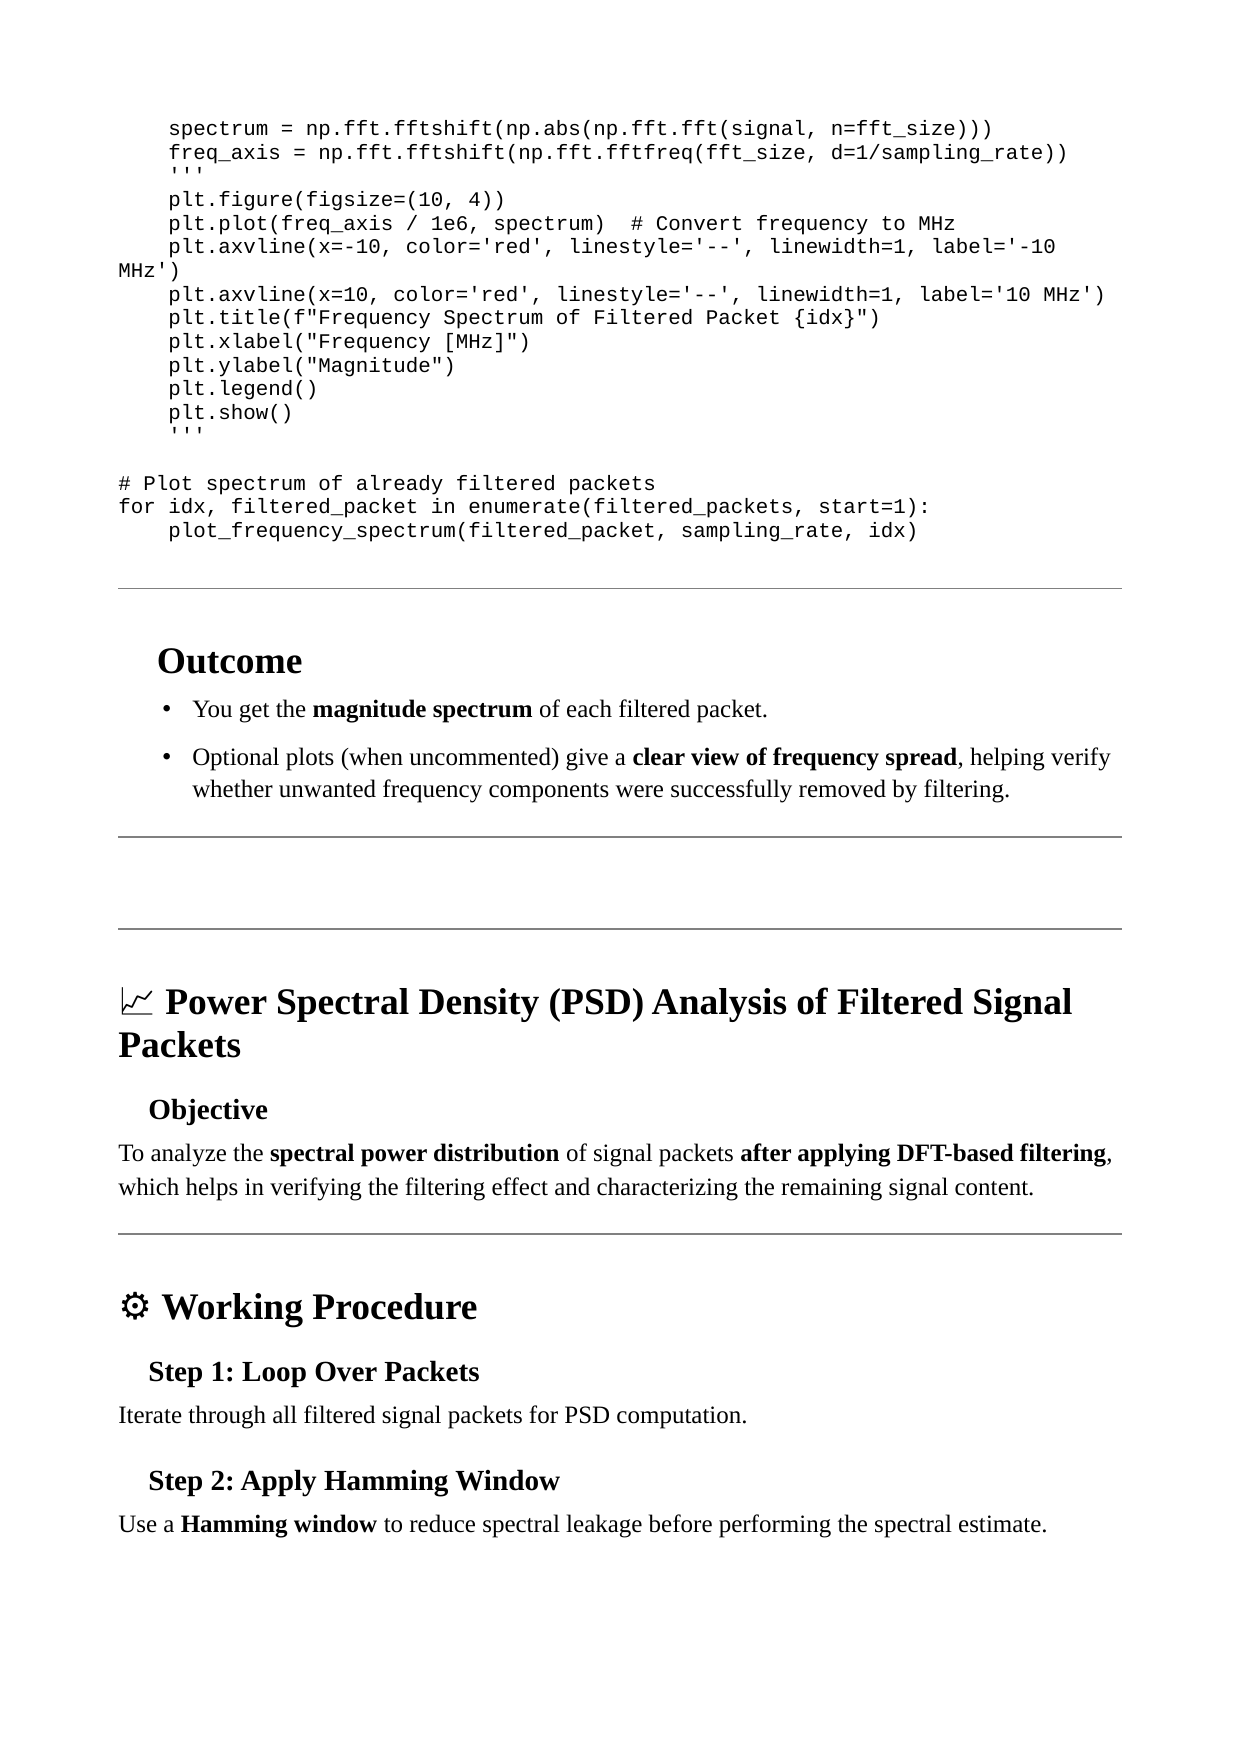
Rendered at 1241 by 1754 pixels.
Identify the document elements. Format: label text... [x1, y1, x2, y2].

subtitle ✅ Outcome [118, 638, 1122, 681]
text plt.plot(freq_axis / 1e6, spectrum) # Convert frequency to MHz [118, 213, 1122, 236]
text for idx, filtered_packet in enumerate(filtered_packets, start=1): [118, 496, 1122, 520]
text freq_axis = np.fft.fftshift(np.fft.fftfreq(fft_size, d=1/sampling_rate)) [118, 142, 1122, 165]
text plt.legend() [118, 378, 1122, 402]
text plot_frequency_spectrum(filtered_packet, sampling_rate, idx) [118, 520, 1122, 544]
text plt.axvline(x=10, color='red', linestyle='--', linewidth=1, label='10 MHz') [118, 284, 1122, 307]
list Optional plots (when uncommented) give a clear view of frequency spread, helping verify whether unwanted frequency components were successfully removed by filtering. [162, 742, 1122, 803]
text plt.show() [118, 402, 1122, 426]
text # Plot spectrum of already filtered packets [118, 473, 1122, 496]
subtitle 📈 Power Spectral Density (PSD) Analysis of Filtered Signal Packets [118, 979, 1122, 1065]
text plt.figure(figsize=(10, 4)) [118, 189, 1122, 213]
text spectrum = np.fft.fftshift(np.abs(np.fft.fft(signal, n=fft_size))) [118, 118, 1122, 142]
text To analyze the spectral power distribution of signal packets after applying DFT-based filtering, which helps in verifying the filtering effect and characterizing the remaining signal content. [118, 1138, 1122, 1200]
text plt.title(f"Frequency Spectrum of Filtered Packet {idx}") [118, 307, 1122, 331]
subtitle 🔹 Step 1: Loop Over Packets [118, 1354, 1122, 1388]
text ''' [118, 165, 1122, 189]
text plt.xlabel("Frequency [MHz]") [118, 331, 1122, 354]
subtitle ⚙️ Working Procedure [118, 1284, 1122, 1327]
text Iterate through all filtered signal packets for PSD computation. [118, 1401, 1122, 1429]
list You get the magnitude spectrum of each filtered packet. [162, 694, 1122, 723]
text Use a Hamming window to reduce spectral leakage before performing the spectral estimate. [118, 1509, 1122, 1537]
text plt.axvline(x=-10, color='red', linestyle='--', linewidth=1, label='-10 MHz') [118, 236, 1122, 284]
text ''' [118, 426, 1122, 449]
text plt.ylabel("Magnitude") [118, 354, 1122, 378]
subtitle 🔹 Step 2: Apply Hamming Window [118, 1463, 1122, 1496]
subtitle 🎯 Objective [118, 1092, 1122, 1126]
